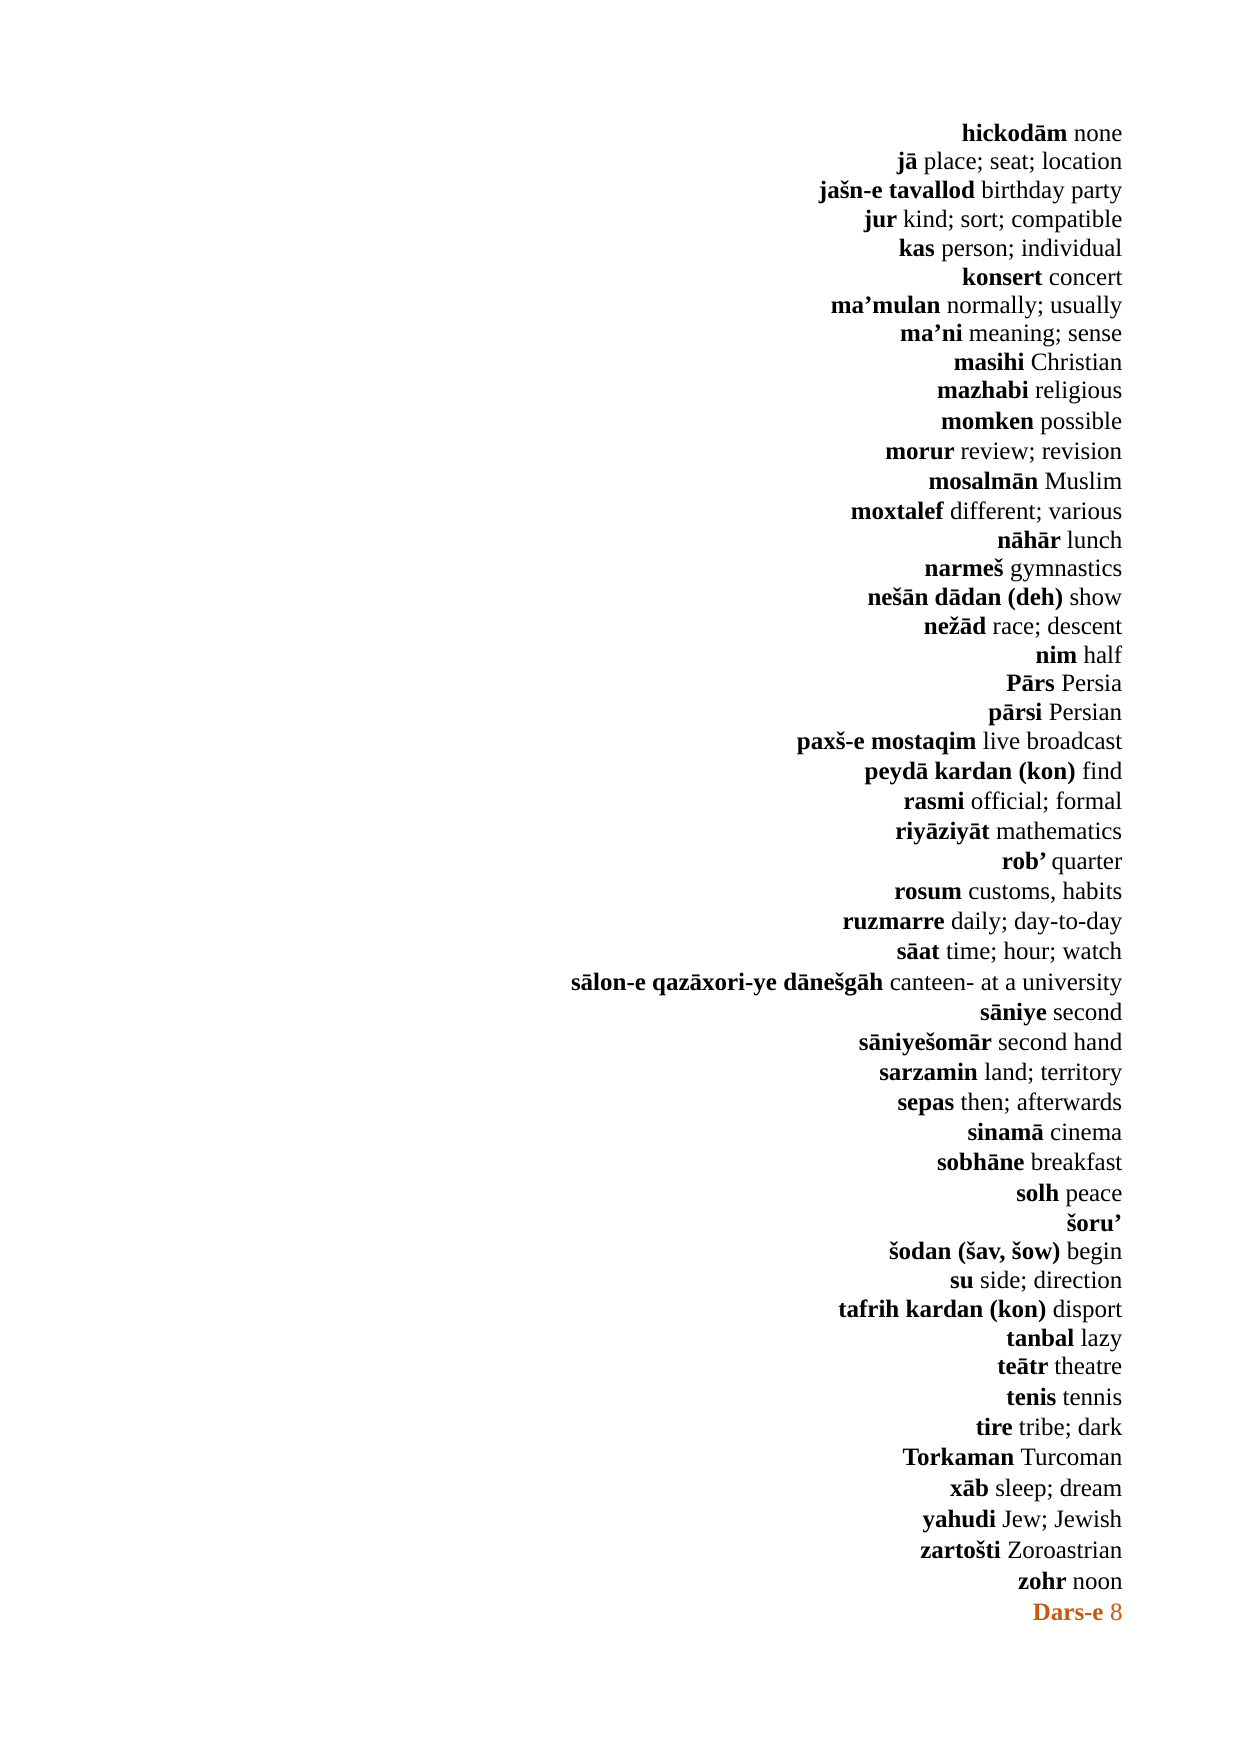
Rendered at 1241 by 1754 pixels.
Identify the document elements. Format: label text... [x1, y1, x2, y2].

text ma’ni meaning; sense [118, 319, 1122, 347]
text tanbal lazy [118, 1323, 1122, 1351]
text tafrih kardan (kon) disport [118, 1294, 1122, 1323]
text mosalmān Muslim [118, 466, 1122, 495]
text sobhāne breakfast [118, 1147, 1122, 1176]
text hickodām none [118, 118, 1122, 147]
text sāniye second [118, 997, 1122, 1026]
text ma’mulan normally; usually [118, 290, 1122, 319]
text pārsi Persian [118, 697, 1122, 726]
text sinamā cinema [118, 1117, 1122, 1146]
text sāat time; hour; watch [118, 936, 1122, 965]
text Torkaman Turcoman [118, 1442, 1122, 1471]
text rob’ quarter [118, 846, 1122, 875]
text sepas then; afterwards [118, 1087, 1122, 1116]
text sāniyešomār second hand [118, 1027, 1122, 1056]
text zartošti Zoroastrian [118, 1535, 1122, 1564]
text solh peace [118, 1178, 1122, 1206]
text jā place; seat; location [118, 147, 1122, 175]
text tenis tennis [118, 1382, 1122, 1410]
text šodan (šav, šow) begin [118, 1236, 1122, 1265]
text nāhār lunch [118, 525, 1122, 553]
text ruzmarre daily; day-to-day [118, 906, 1122, 935]
text jur kind; sort; compatible [118, 204, 1122, 233]
text sarzamin land; territory [118, 1057, 1122, 1086]
text su side; direction [118, 1265, 1122, 1294]
text teātr theatre [118, 1351, 1122, 1380]
text konsert concert [118, 262, 1122, 290]
text nežād race; descent [118, 611, 1122, 640]
text momken possible [118, 406, 1122, 434]
text Pārs Persia [118, 668, 1122, 697]
text jašn-e tavallod birthday party [118, 175, 1122, 204]
text riyāziyāt mathematics [118, 816, 1122, 845]
text tire tribe; dark [118, 1412, 1122, 1440]
text paxš-e mostaqim live broadcast [118, 726, 1122, 754]
text kas person; individual [118, 233, 1122, 262]
text sālon-e qazāxori-ye dānešgāh canteen- at a university [118, 967, 1122, 995]
text nim half [118, 640, 1122, 668]
text morur review; revision [118, 436, 1122, 464]
text xāb sleep; dream [118, 1473, 1122, 1502]
text masihi Christian [118, 347, 1122, 376]
text nešān dādan (deh) show [118, 582, 1122, 611]
text mazhabi religious [118, 376, 1122, 404]
text narmeš gymnastics [118, 553, 1122, 582]
text Dars-e 8 [118, 1597, 1122, 1626]
text peydā kardan (kon) find [118, 756, 1122, 784]
text moxtalef different; various [118, 496, 1122, 525]
text šoru’ [118, 1208, 1122, 1236]
text rosum customs, habits [118, 876, 1122, 905]
text zohr noon [118, 1566, 1122, 1595]
text yahudi Jew; Jewish [118, 1504, 1122, 1533]
text rasmi official; formal [118, 786, 1122, 815]
